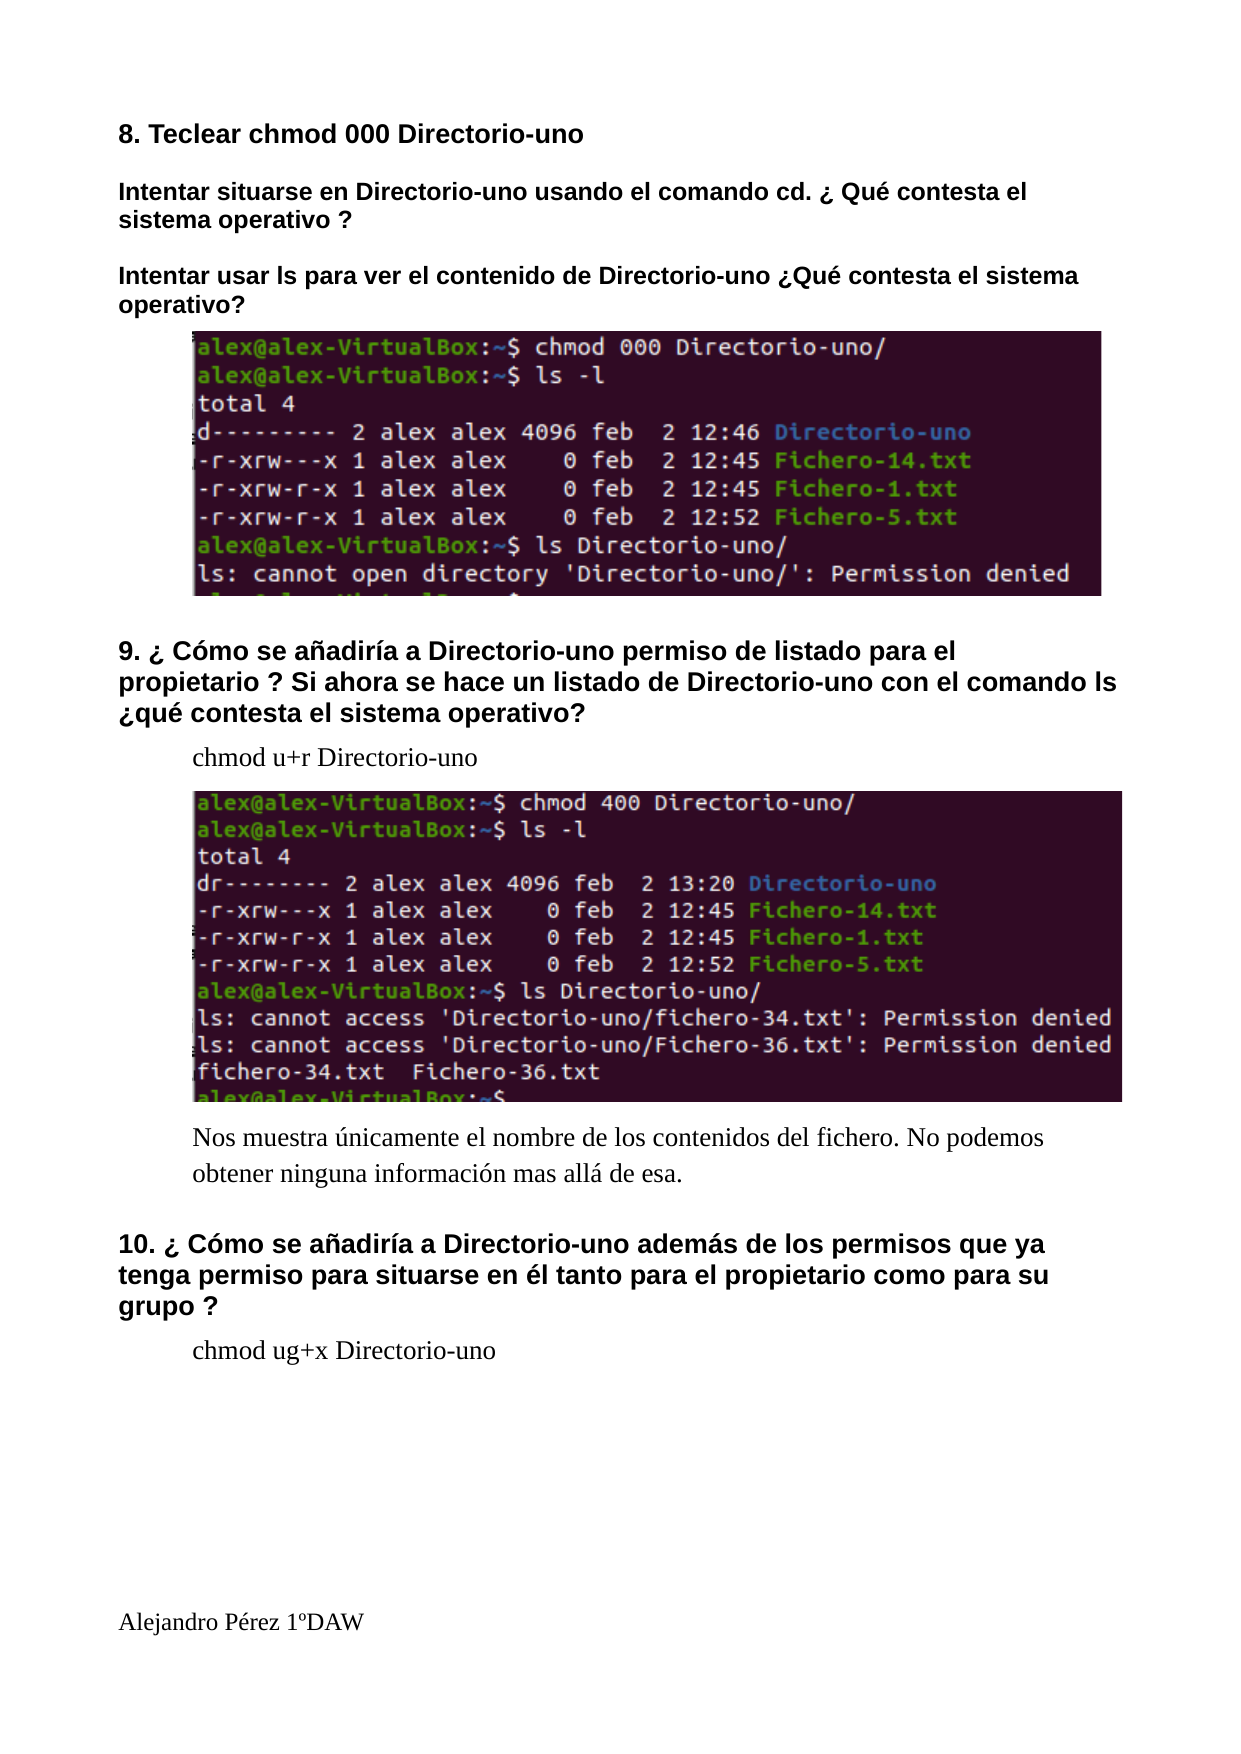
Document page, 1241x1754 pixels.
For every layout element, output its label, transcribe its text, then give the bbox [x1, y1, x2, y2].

subtitle 10. ¿ Cómo se añadiría a Directorio-uno además de los permisos que ya tenga permiso para situarse en él tanto para el propietario como para su grupo ? [118, 1228, 1122, 1322]
text chmod ug+x Directorio-uno [192, 1334, 1122, 1365]
text chmod u+r Directorio-uno [192, 741, 1122, 772]
picture [192, 791, 1123, 1102]
picture [192, 331, 1102, 596]
subtitle Intentar usar ls para ver el contenido de Directorio-uno ¿Qué contesta el sistema operativo? [118, 261, 1122, 318]
subtitle Intentar situarse en Directorio-uno usando el comando cd. ¿ Qué contesta el sistema operativo ? [118, 176, 1122, 234]
subtitle 8. Teclear chmod 000 Directorio-uno [118, 118, 1122, 149]
text Nos muestra únicamente el nombre de los contenidos del fichero. No podemos obtener ninguna información mas allá de esa. [192, 1121, 1122, 1188]
subtitle 9. ¿ Cómo se añadiría a Directorio-uno permiso de listado para el propietario ? Si ahora se hace un listado de Directorio-uno con el comando ls ¿qué contesta el sistema operativo? [118, 635, 1122, 728]
